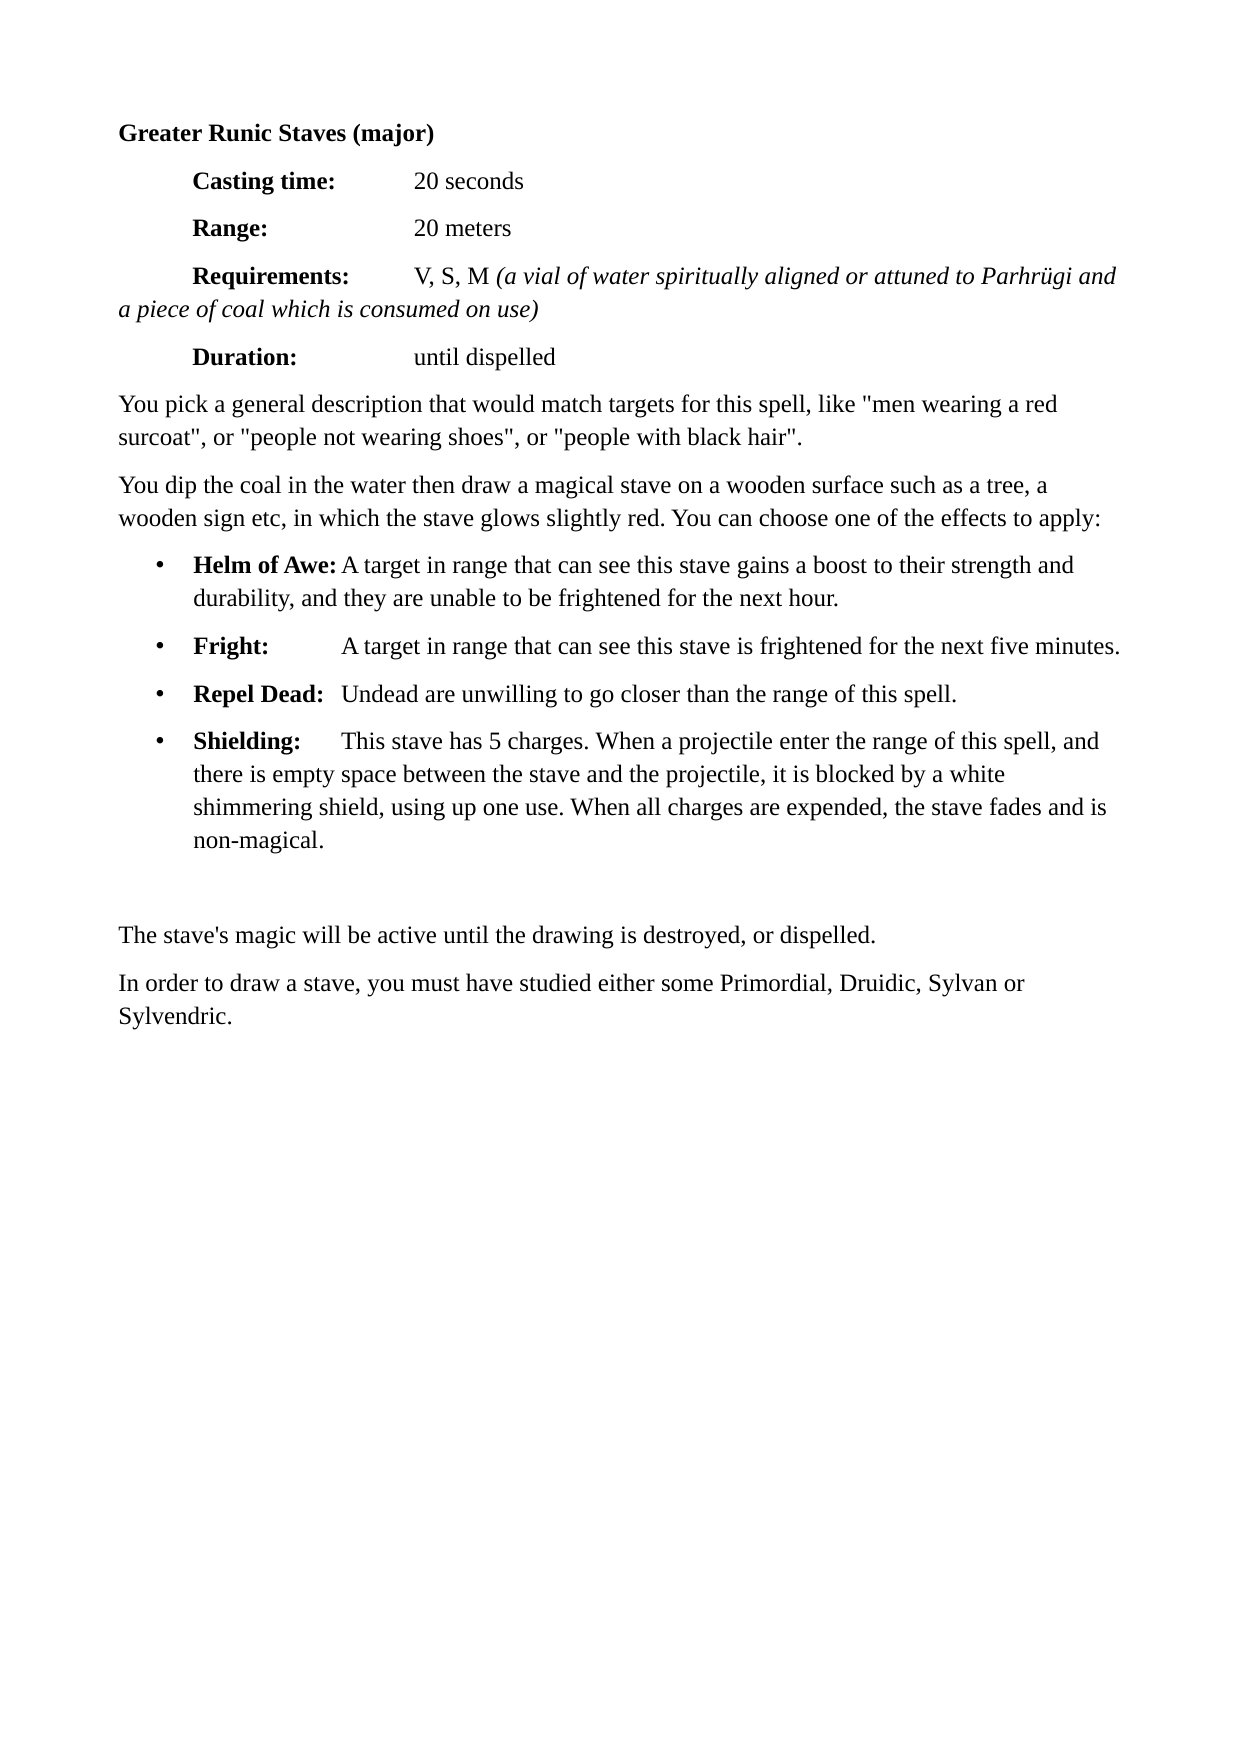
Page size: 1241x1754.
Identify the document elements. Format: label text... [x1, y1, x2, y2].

text You pick a general description that would match targets for this spell, like "men wearing a red surcoat", or "people not wearing shoes", or "people with black hair". [118, 389, 1122, 451]
text Requirements: V, S, M (a vial of water spiritually aligned or attuned to Parhrügi and a piece of coal which is consumed on use) [118, 261, 1122, 323]
list Helm of Awe: A target in range that can see this stave gains a boost to their strength and durability, and they are unable to be frightened for the next hour. [156, 550, 1122, 612]
text The stave's magic will be active until the drawing is destroyed, or dispelled. [118, 921, 1122, 949]
text Greater Runic Staves (major) [118, 118, 1122, 147]
text You dip the coal in the water then draw a magical stave on a wooden surface such as a tree, a wooden sign etc, in which the stave glows slightly red. You can choose one of the effects to apply: [118, 470, 1122, 532]
list Repel Dead: Undead are unwilling to go closer than the range of this spell. [156, 679, 1122, 707]
text Duration: until dispelled [118, 342, 1122, 370]
list Fright: A target in range that can see this stave is frightened for the next five minutes. [156, 631, 1122, 660]
list Shielding: This stave has 5 charges. When a projectile enter the range of this spell, and there is empty space between the stave and the projectile, it is blocked by a white shimmering shield, using up one use. When all charges are expended, the stave fades and is non-magical. [156, 726, 1122, 854]
text In order to draw a stave, you must have studied either some Primordial, Druidic, Sylvan or Sylvendric. [118, 968, 1122, 1030]
text Range: 20 meters [118, 213, 1122, 242]
text Casting time: 20 seconds [118, 166, 1122, 194]
